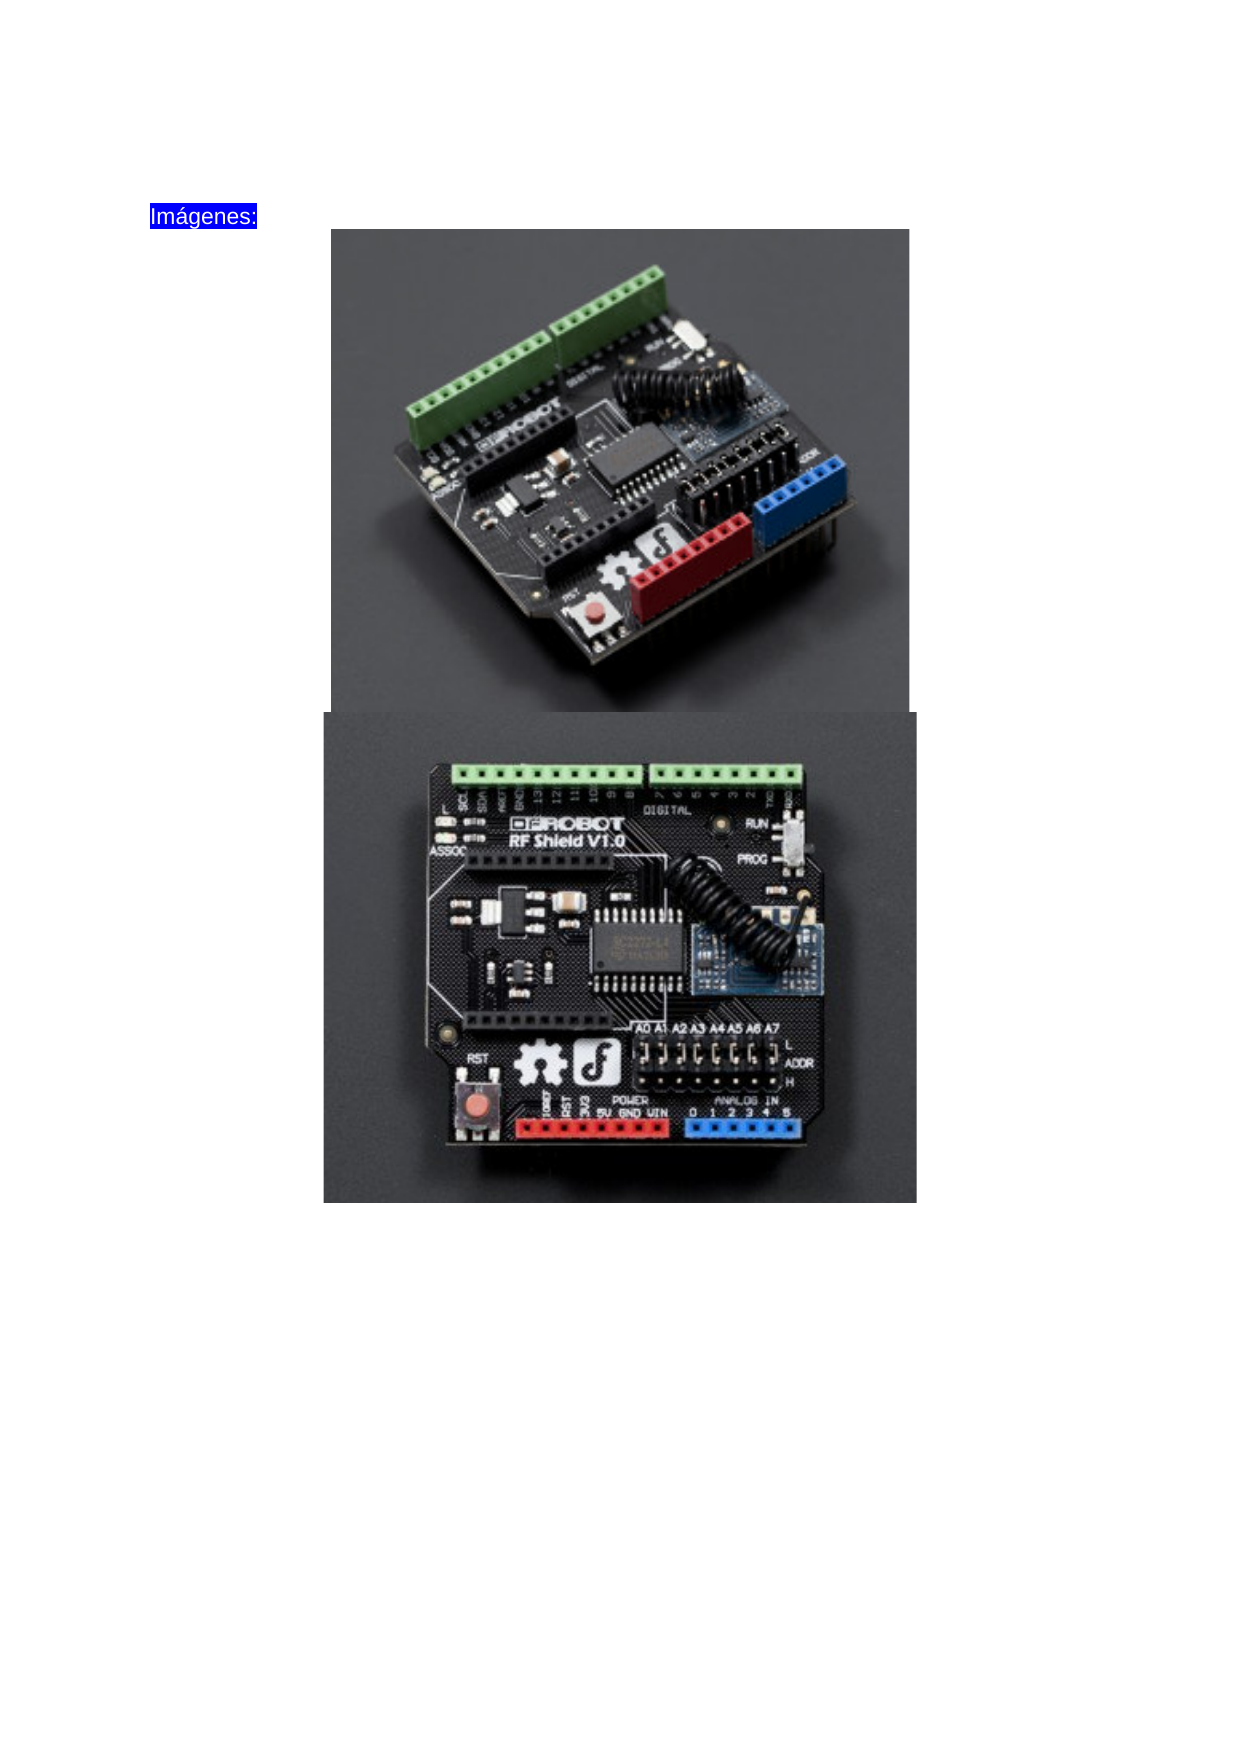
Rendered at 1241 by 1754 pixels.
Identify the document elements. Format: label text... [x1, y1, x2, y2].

picture [323, 229, 917, 1203]
text Imágenes: [150, 203, 1090, 229]
